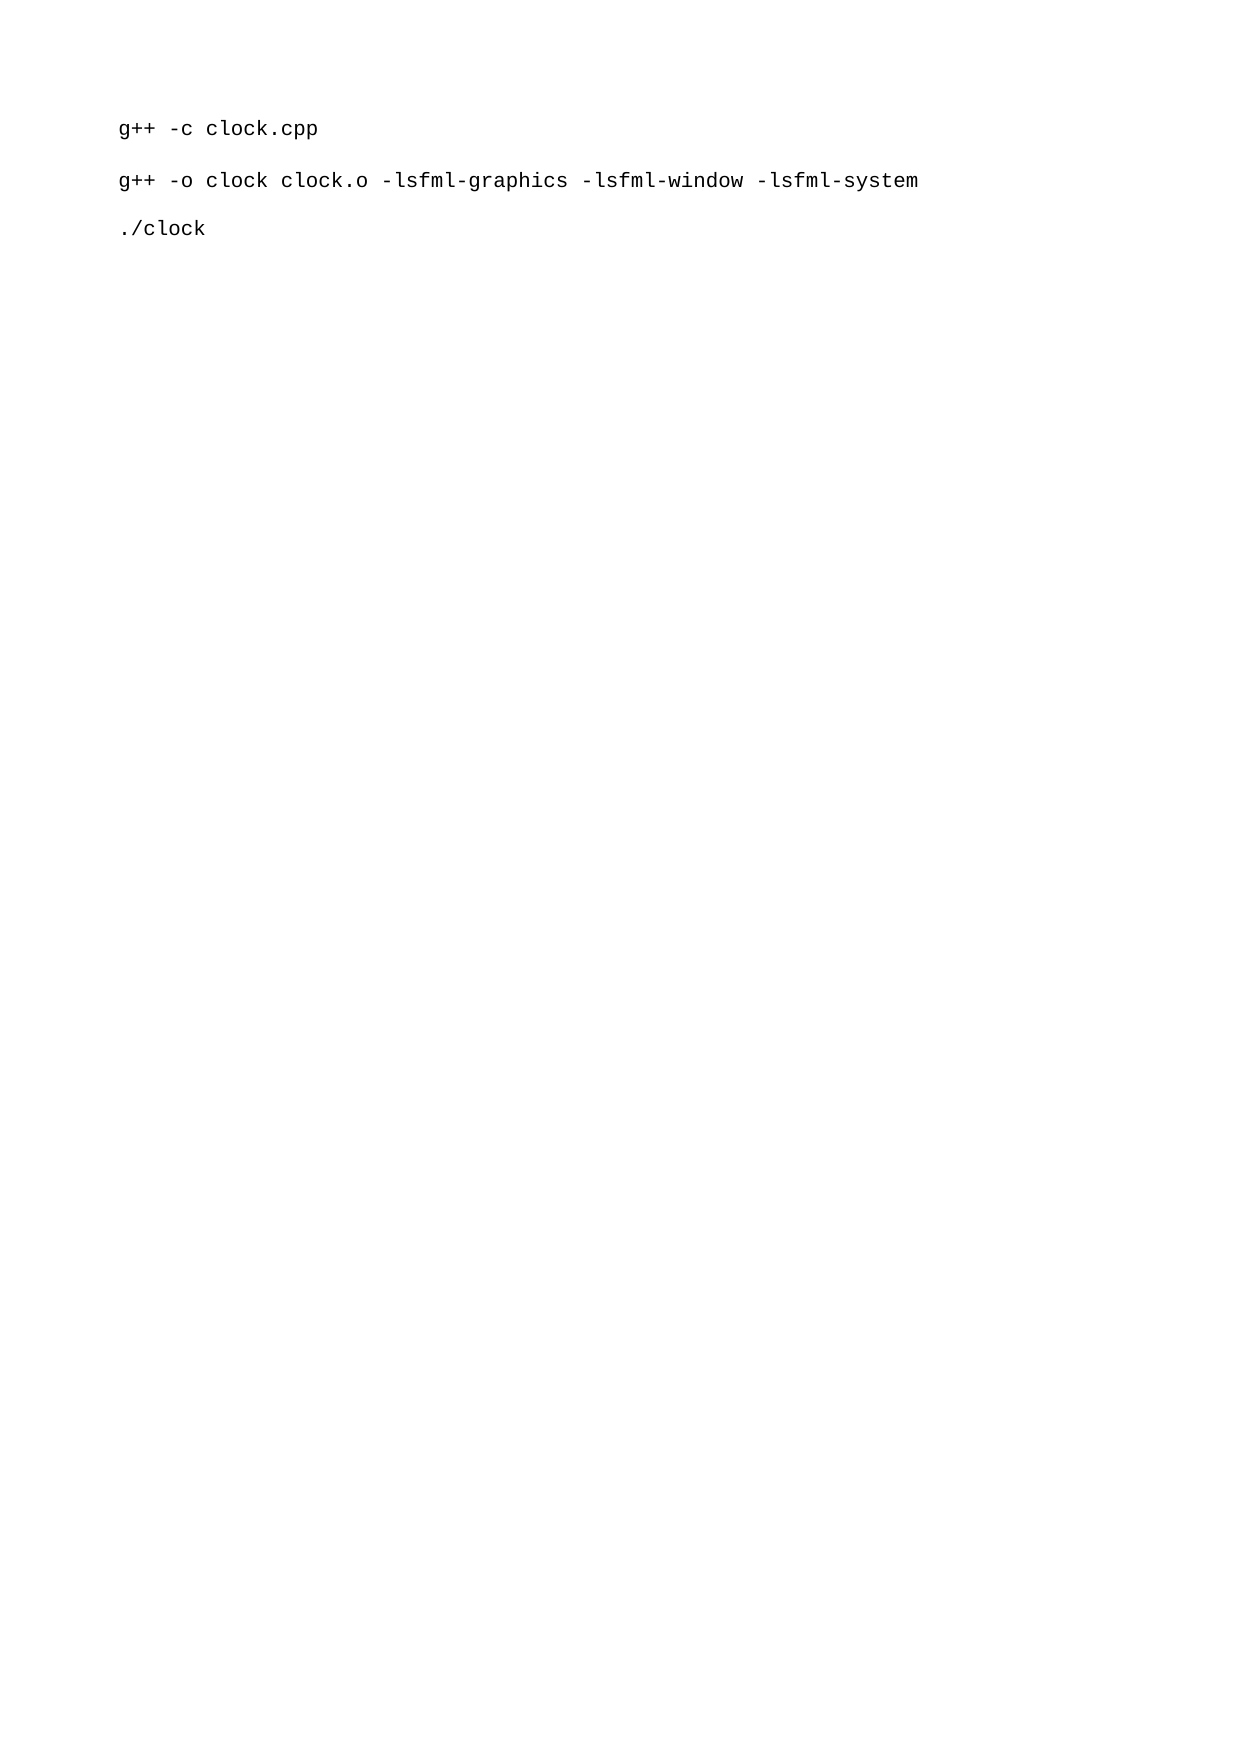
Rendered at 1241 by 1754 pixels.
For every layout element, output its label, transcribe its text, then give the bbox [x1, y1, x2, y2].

text g++ -o clock clock.o -lsfml-graphics -lsfml-window -lsfml-system [118, 171, 1122, 194]
text ./clock [118, 218, 1122, 241]
text g++ -c clock.cpp [118, 118, 1122, 142]
